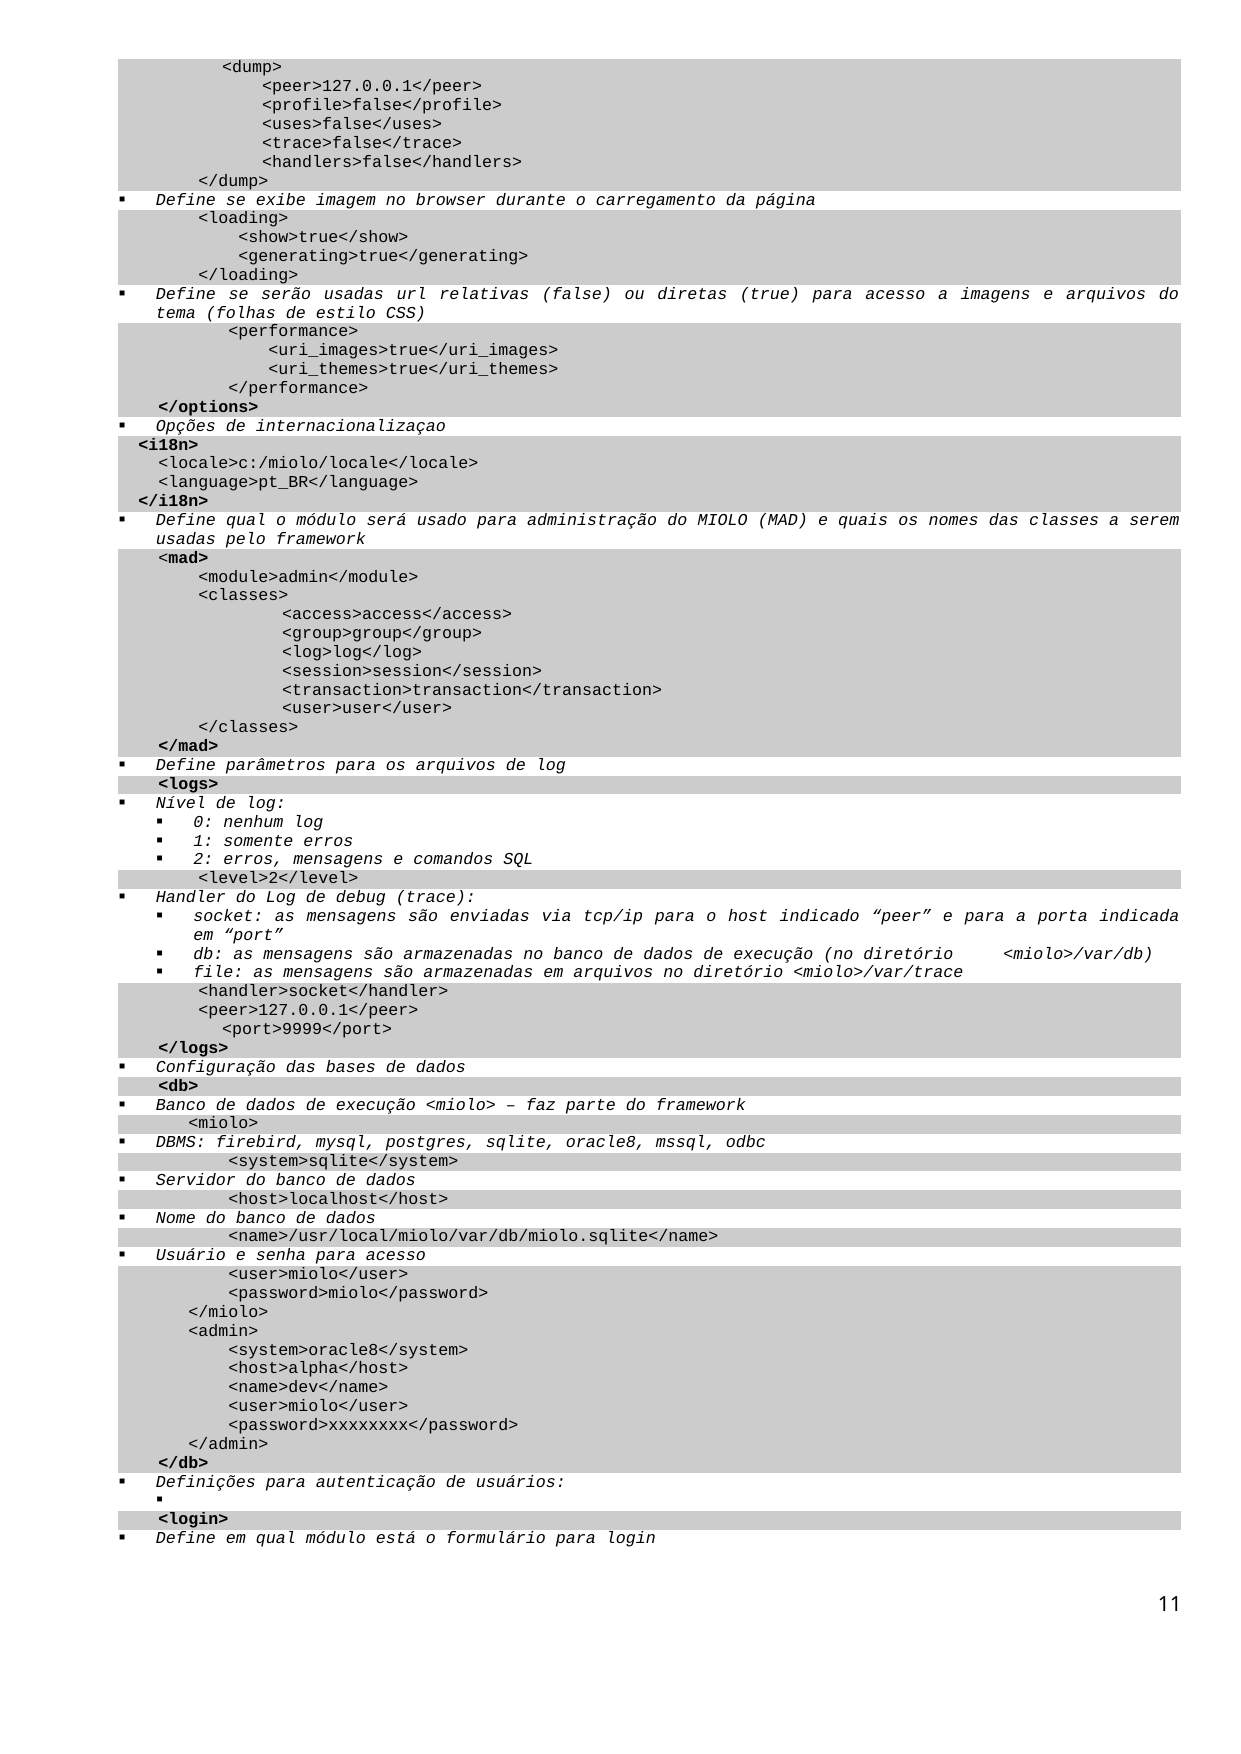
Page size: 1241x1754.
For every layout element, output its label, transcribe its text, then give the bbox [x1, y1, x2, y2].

text </admin> [118, 1435, 1181, 1454]
list Define se exibe imagem no browser durante o carregamento da página [118, 191, 1181, 210]
text <name>/usr/local/miolo/var/db/miolo.sqlite</name> [118, 1228, 1181, 1247]
text <profile>false</profile> [118, 97, 1181, 116]
text <handlers>false</handlers> [118, 153, 1181, 172]
list db: as mensagens são armazenadas no banco de dados de execução (no diretório <miolo>/var/db) [156, 945, 1181, 964]
list 2: erros, mensagens e comandos SQL [156, 851, 1181, 870]
text <user>user</user> [118, 700, 1181, 719]
list Nome do banco de dados [118, 1209, 1181, 1228]
text <uses>false</uses> [118, 116, 1181, 134]
text <login> [118, 1511, 1181, 1530]
text <uri_images>true</uri_images> [118, 342, 1181, 361]
text <group>group</group> [118, 625, 1181, 643]
text <password>miolo</password> [118, 1284, 1181, 1303]
list Nível de log: [118, 794, 1181, 813]
text <access>access</access> [118, 606, 1181, 625]
text <system>oracle8</system> [118, 1341, 1181, 1360]
text <loading> [118, 210, 1181, 229]
list Configuração das bases de dados [118, 1058, 1181, 1077]
text </classes> [118, 719, 1181, 738]
list Define qual o módulo será usado para administração do MIOLO (MAD) e quais os nomes das classes a serem usadas pelo framework [118, 512, 1181, 549]
text </logs> [118, 1039, 1181, 1058]
text <db> [118, 1077, 1181, 1096]
text <level>2</level> [118, 870, 1181, 889]
text <trace>false</trace> [118, 134, 1181, 153]
text <mad> [118, 549, 1181, 568]
text <uri_themes>true</uri_themes> [118, 361, 1181, 379]
text <logs> [118, 776, 1181, 794]
text <generating>true</generating> [118, 248, 1181, 266]
text <peer>127.0.0.1</peer> [118, 78, 1181, 97]
text <classes> [118, 587, 1181, 606]
list 0: nenhum log [156, 813, 1181, 832]
text <password>xxxxxxxx</password> [118, 1417, 1181, 1435]
text <admin> [118, 1322, 1181, 1341]
text <system>sqlite</system> [118, 1153, 1181, 1171]
text <user>miolo</user> [118, 1398, 1181, 1417]
text </dump> [118, 172, 1181, 191]
text <user>miolo</user> [118, 1266, 1181, 1284]
text <language>pt_BR</language> [118, 474, 1181, 493]
text </db> [118, 1454, 1181, 1473]
text <host>alpha</host> [118, 1360, 1181, 1379]
text <miolo> [118, 1115, 1181, 1134]
list 1: somente erros [156, 832, 1181, 851]
list Define em qual módulo está o formulário para login [118, 1530, 1181, 1548]
text <session>session</session> [118, 662, 1181, 681]
list Servidor do banco de dados [118, 1171, 1181, 1190]
text <transaction>transaction</transaction> [118, 681, 1181, 700]
text <performance> [118, 323, 1181, 342]
text <peer>127.0.0.1</peer> [118, 1002, 1181, 1021]
list Handler do Log de debug (trace): [118, 889, 1181, 907]
list Define se serão usadas url relativas (false) ou diretas (true) para acesso a imagens e arquivos do tema (folhas de estilo CSS) [118, 285, 1181, 323]
text <handler>socket</handler> [118, 983, 1181, 1002]
text </performance> [118, 379, 1181, 398]
text <locale>c:/miolo/locale</locale> [118, 455, 1181, 474]
text </loading> [118, 266, 1181, 285]
list file: as mensagens são armazenadas em arquivos no diretório <miolo>/var/trace [156, 964, 1181, 983]
text </mad> [118, 738, 1181, 757]
text <i18n> [118, 436, 1181, 455]
list DBMS: firebird, mysql, postgres, sqlite, oracle8, mssql, odbc [118, 1134, 1181, 1153]
list socket: as mensagens são enviadas via tcp/ip para o host indicado “peer” e para a porta indicada em “port” [156, 907, 1181, 945]
text <name>dev</name> [118, 1379, 1181, 1398]
text <dump> [118, 59, 1181, 78]
list Banco de dados de execução <miolo> – faz parte do framework [118, 1096, 1181, 1115]
list Opções de internacionalizaçao [118, 417, 1181, 436]
text <module>admin</module> [118, 568, 1181, 587]
list Usuário e senha para acesso [118, 1247, 1181, 1266]
text <log>log</log> [118, 643, 1181, 662]
text <port>9999</port> [118, 1021, 1181, 1039]
list Definições para autenticação de usuários: [118, 1473, 1181, 1492]
text </i18n> [118, 493, 1181, 512]
text </options> [118, 398, 1181, 417]
text <show>true</show> [118, 229, 1181, 248]
text </miolo> [118, 1303, 1181, 1322]
text <host>localhost</host> [118, 1190, 1181, 1209]
list Define parâmetros para os arquivos de log [118, 757, 1181, 776]
